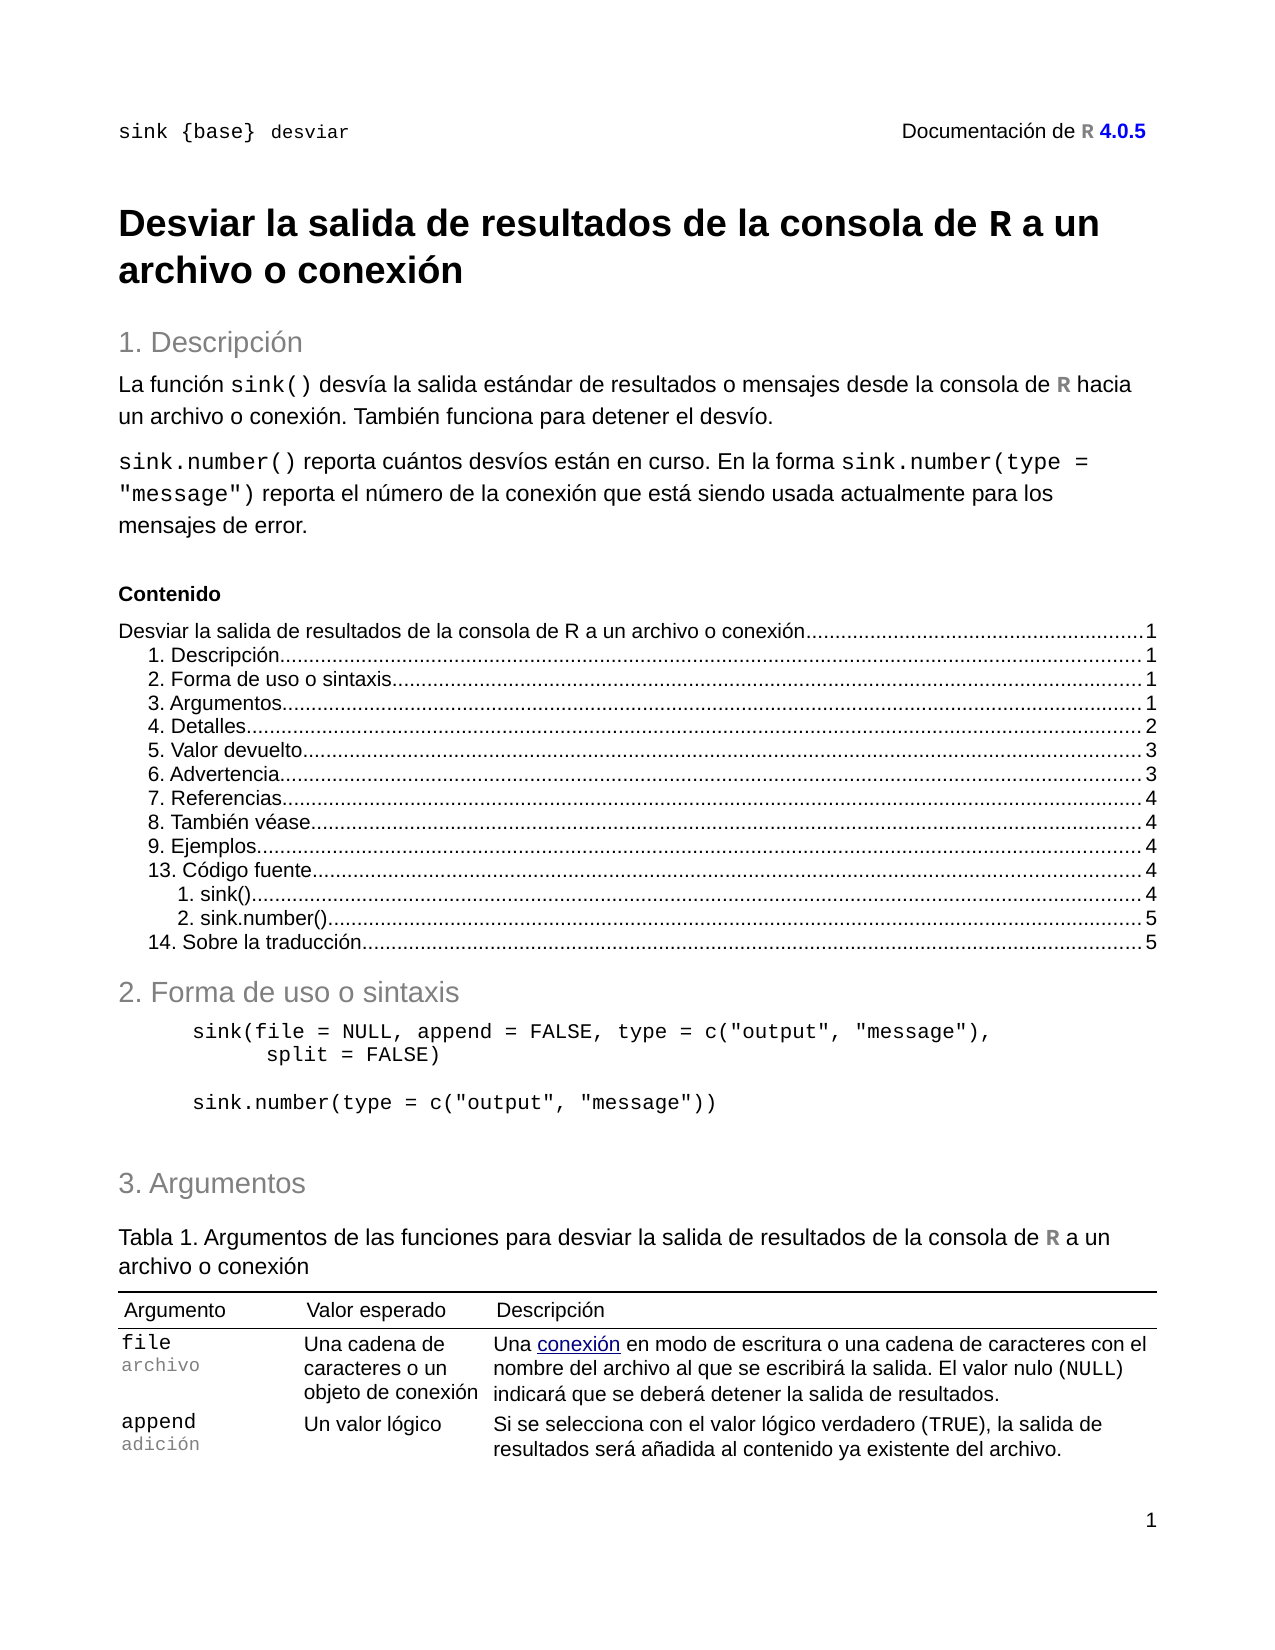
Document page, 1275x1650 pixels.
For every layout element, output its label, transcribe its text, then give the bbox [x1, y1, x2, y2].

text 4. Detalles 2 [148, 714, 1157, 738]
table_cell Una cadena de caracteres o un objeto de conexión [301, 1329, 490, 1408]
text La función sink() desvía la salida estándar de resultados o mensajes desde la consola de R hacia un archivo o conexión. También funciona para detener el desvío. [118, 371, 1157, 429]
text Desviar la salida de resultados de la consola de R a un archivo o conexión 1 [118, 618, 1157, 642]
table_cell Una conexión en modo de escritura o una cadena de caracteres con el nombre del archivo al que se escribirá la salida. El valor nulo (NULL) indicará que se deberá detener la salida de resultados. [490, 1329, 1157, 1408]
text 3. Argumentos 1 [148, 690, 1157, 714]
table_cell Si se selecciona con el valor lógico verdadero (TRUE), la salida de resultados será añadida al contenido ya existente del archivo. [490, 1409, 1157, 1464]
text Tabla 1. Argumentos de las funciones para desviar la salida de resultados de la consola de R a un archivo o conexión [118, 1224, 1157, 1279]
text 5. Valor devuelto 3 [148, 738, 1157, 762]
text 8. También véase 4 [148, 810, 1157, 834]
text sink.number(type = c("output", "message")) [118, 1092, 1157, 1115]
subtitle 1. Descripción [118, 325, 1157, 358]
subtitle Contenido [118, 582, 1157, 606]
text split = FALSE) [118, 1044, 1157, 1068]
table_header Argumento [118, 1293, 301, 1328]
table_cell file archivo [118, 1329, 301, 1408]
text 1. Descripción 1 [148, 642, 1157, 666]
text sink.number() reporta cuántos desvíos están en curso. En la forma sink.number(type = "message") reporta el número de la conexión que está siendo usada actualmente para los mensajes de error. [118, 448, 1157, 539]
table_cell Un valor lógico [301, 1409, 490, 1464]
subtitle Desviar la salida de resultados de la consola de R a un archivo o conexión [118, 201, 1157, 292]
text 7. Referencias 4 [148, 786, 1157, 810]
table_header Valor esperado [301, 1293, 490, 1328]
text 6. Advertencia 3 [148, 762, 1157, 786]
text 13. Código fuente 4 [148, 858, 1157, 882]
table_header Descripción [490, 1293, 1157, 1328]
subtitle 3. Argumentos [118, 1166, 1157, 1199]
text 9. Ejemplos 4 [148, 834, 1157, 858]
subtitle 2. Forma de uso o sintaxis [118, 975, 1157, 1008]
table_cell append adición [118, 1409, 301, 1464]
text 14. Sobre la traducción 5 [148, 930, 1157, 954]
text 2. Forma de uso o sintaxis 1 [148, 666, 1157, 690]
text 2. sink.number() 5 [177, 906, 1157, 930]
text 1. sink() 4 [177, 882, 1157, 906]
text sink(file = NULL, append = FALSE, type = c("output", "message"), [118, 1021, 1157, 1044]
